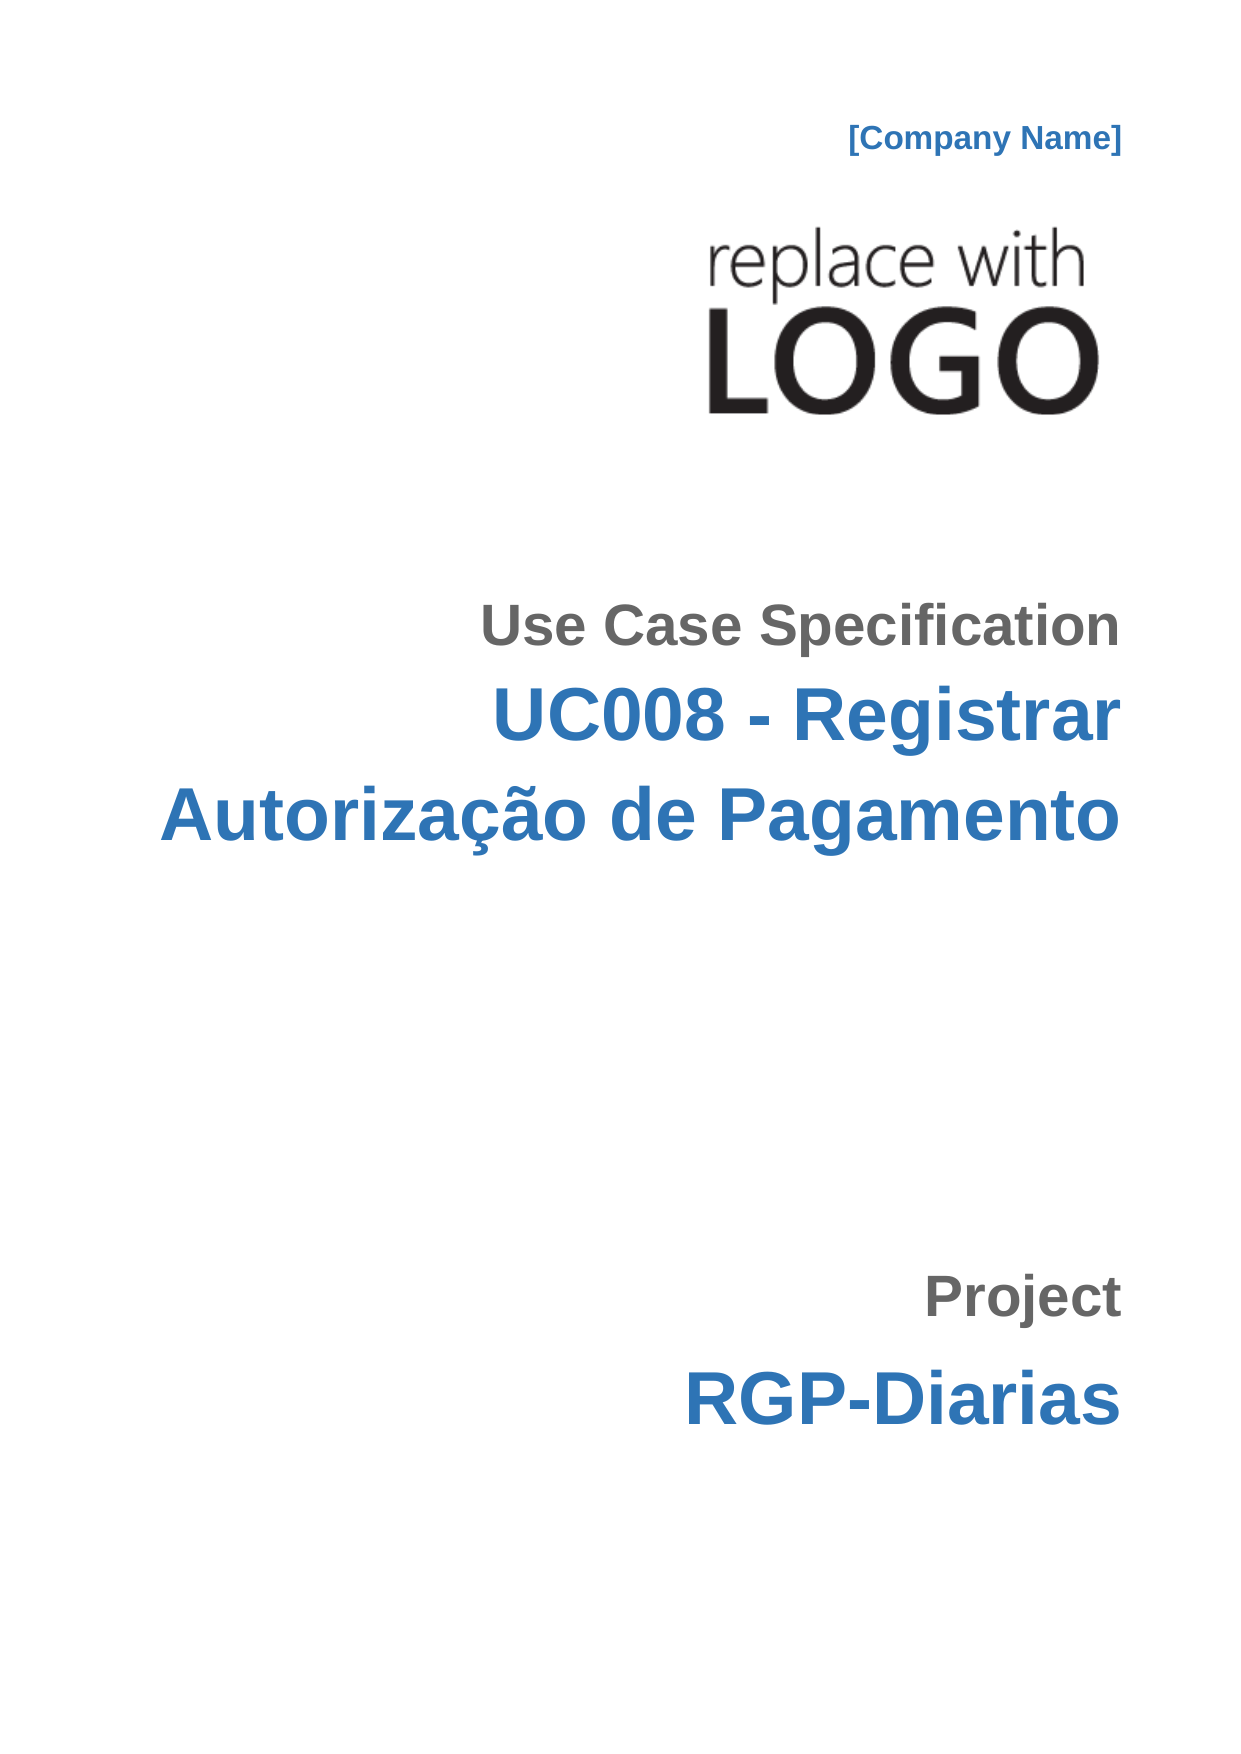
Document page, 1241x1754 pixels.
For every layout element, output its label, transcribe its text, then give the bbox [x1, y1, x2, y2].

title RGP-Diarias [118, 1354, 1122, 1440]
title Project [118, 1262, 1122, 1329]
picture [687, 206, 1123, 445]
title Use Case Specification [118, 591, 1122, 658]
text UC008 - Registrar Autorização de Pagamento [118, 670, 1122, 856]
text [Company Name] [118, 118, 1122, 157]
